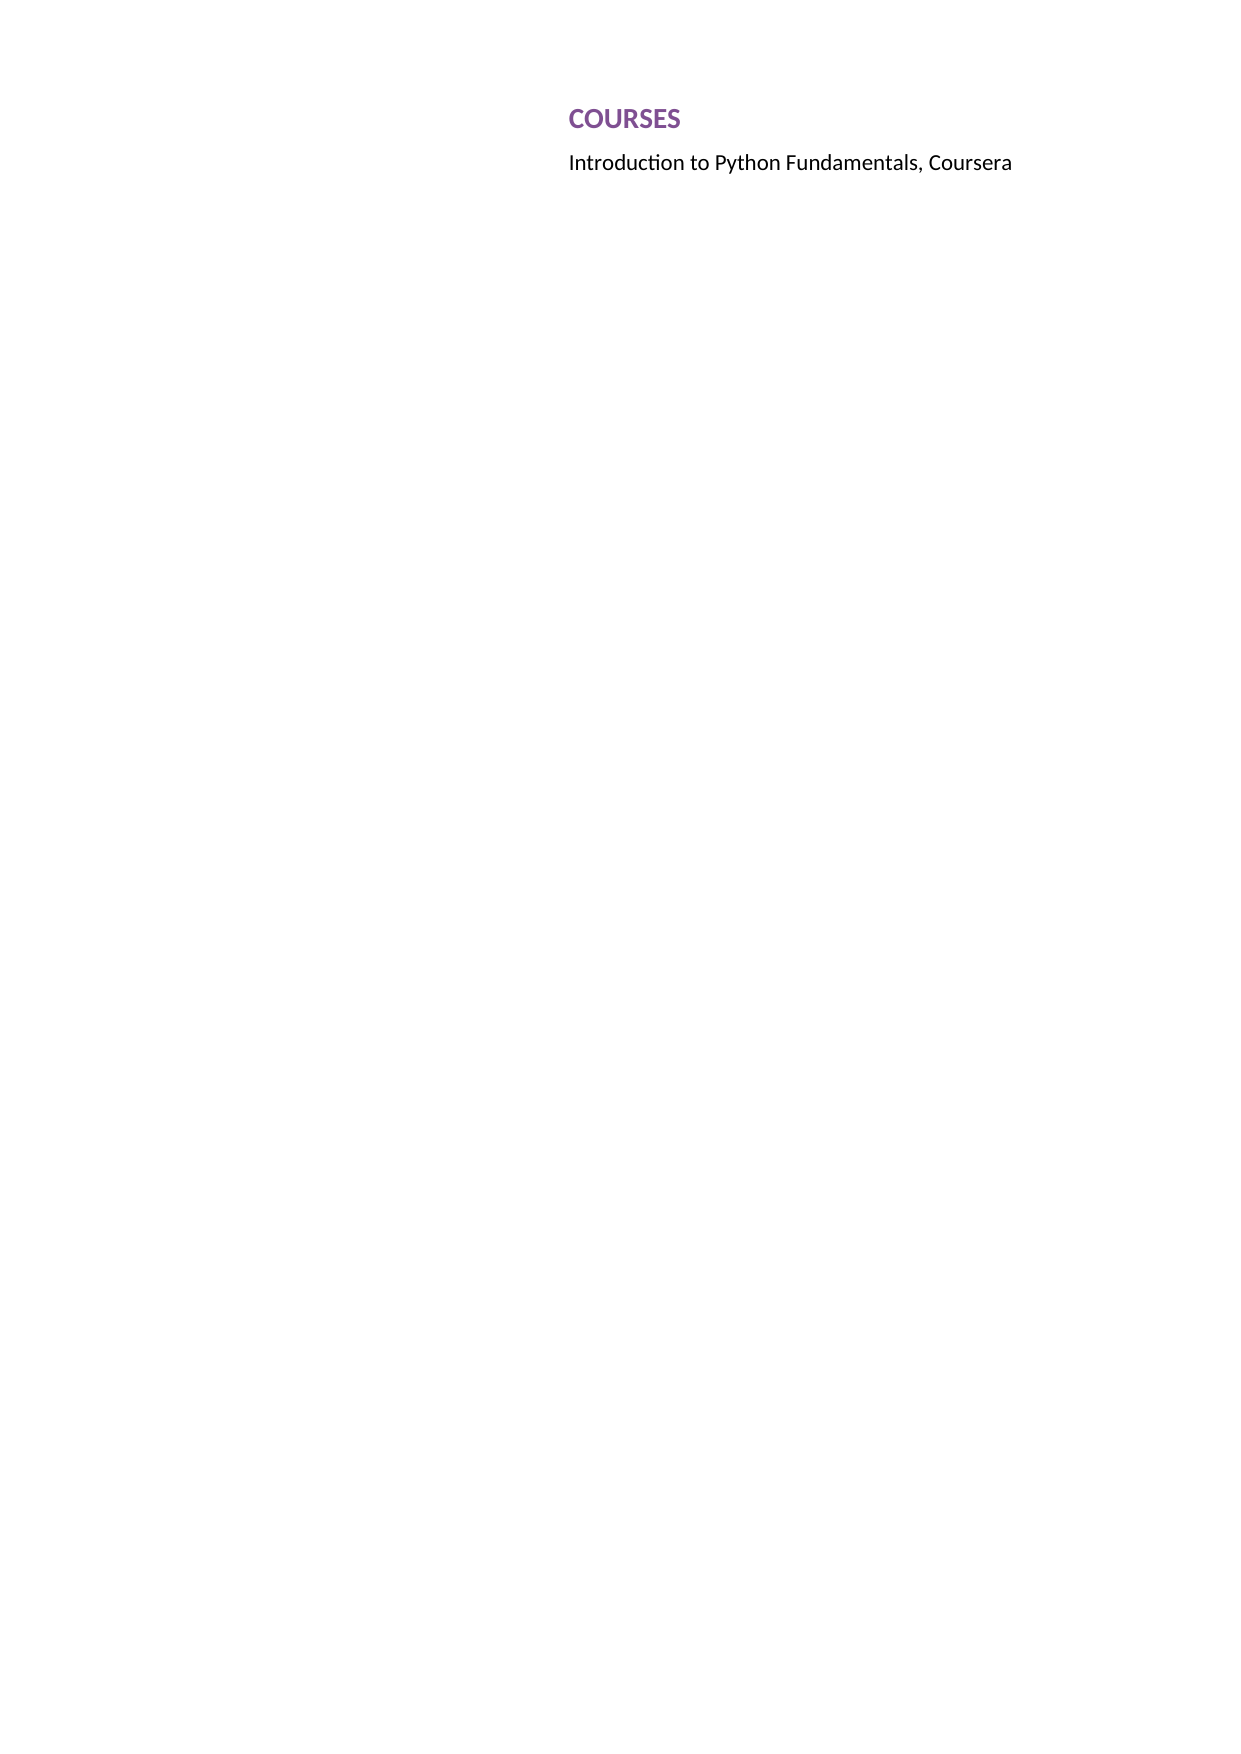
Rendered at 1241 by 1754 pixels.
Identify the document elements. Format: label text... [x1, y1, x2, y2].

table_cell https://pritam-tu.github.io/pritam_56/ [151, 75, 449, 250]
table_cell [64, 75, 151, 250]
table_header COURSES Introduction to Python Fundamentals, Coursera [557, 75, 1176, 250]
table_header [449, 75, 557, 250]
